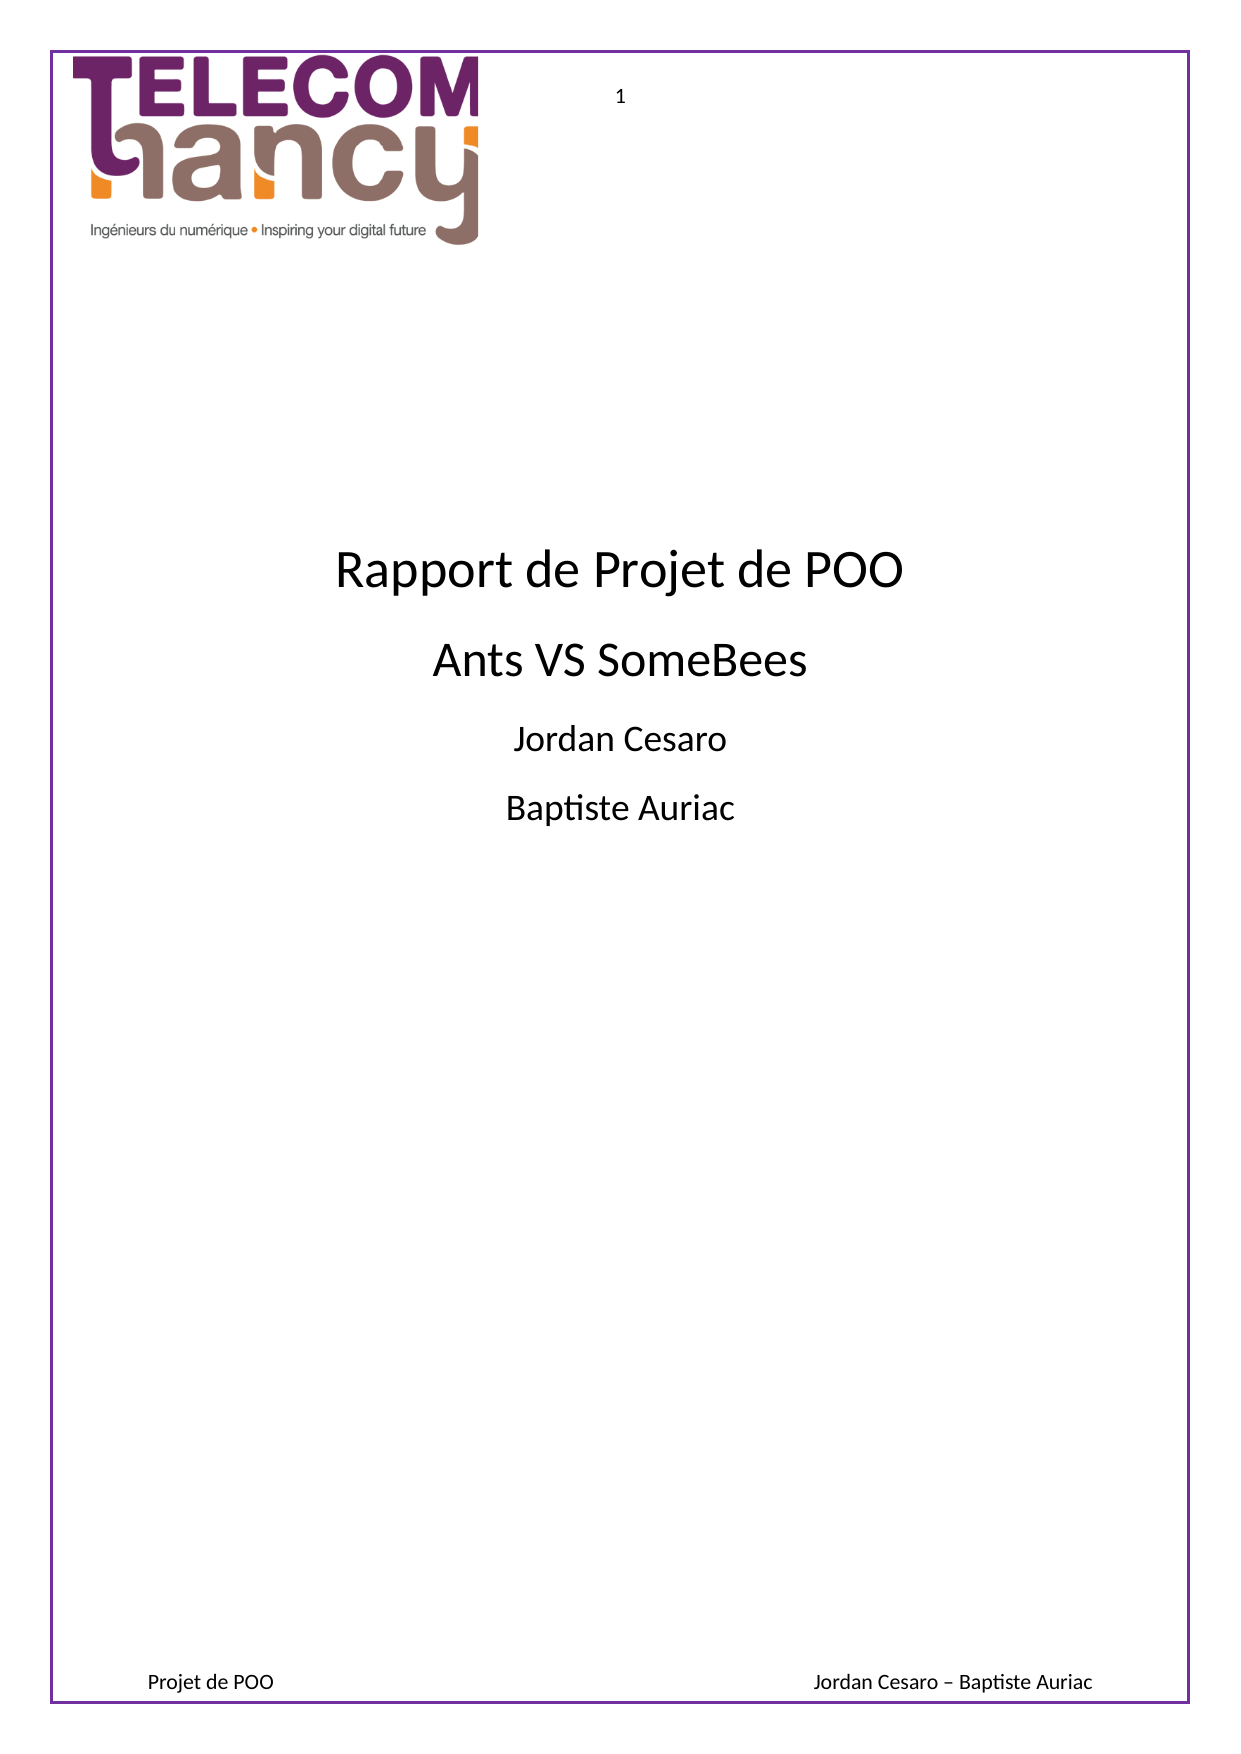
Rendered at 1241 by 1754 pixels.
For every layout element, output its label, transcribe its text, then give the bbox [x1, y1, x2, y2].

text Ants VS SomeBees [148, 628, 1093, 689]
text Baptiste Auriac [148, 784, 1093, 830]
text Rapport de Projet de POO [148, 535, 1093, 601]
picture [85, 80, 483, 248]
text Jordan Cesaro [148, 714, 1093, 760]
